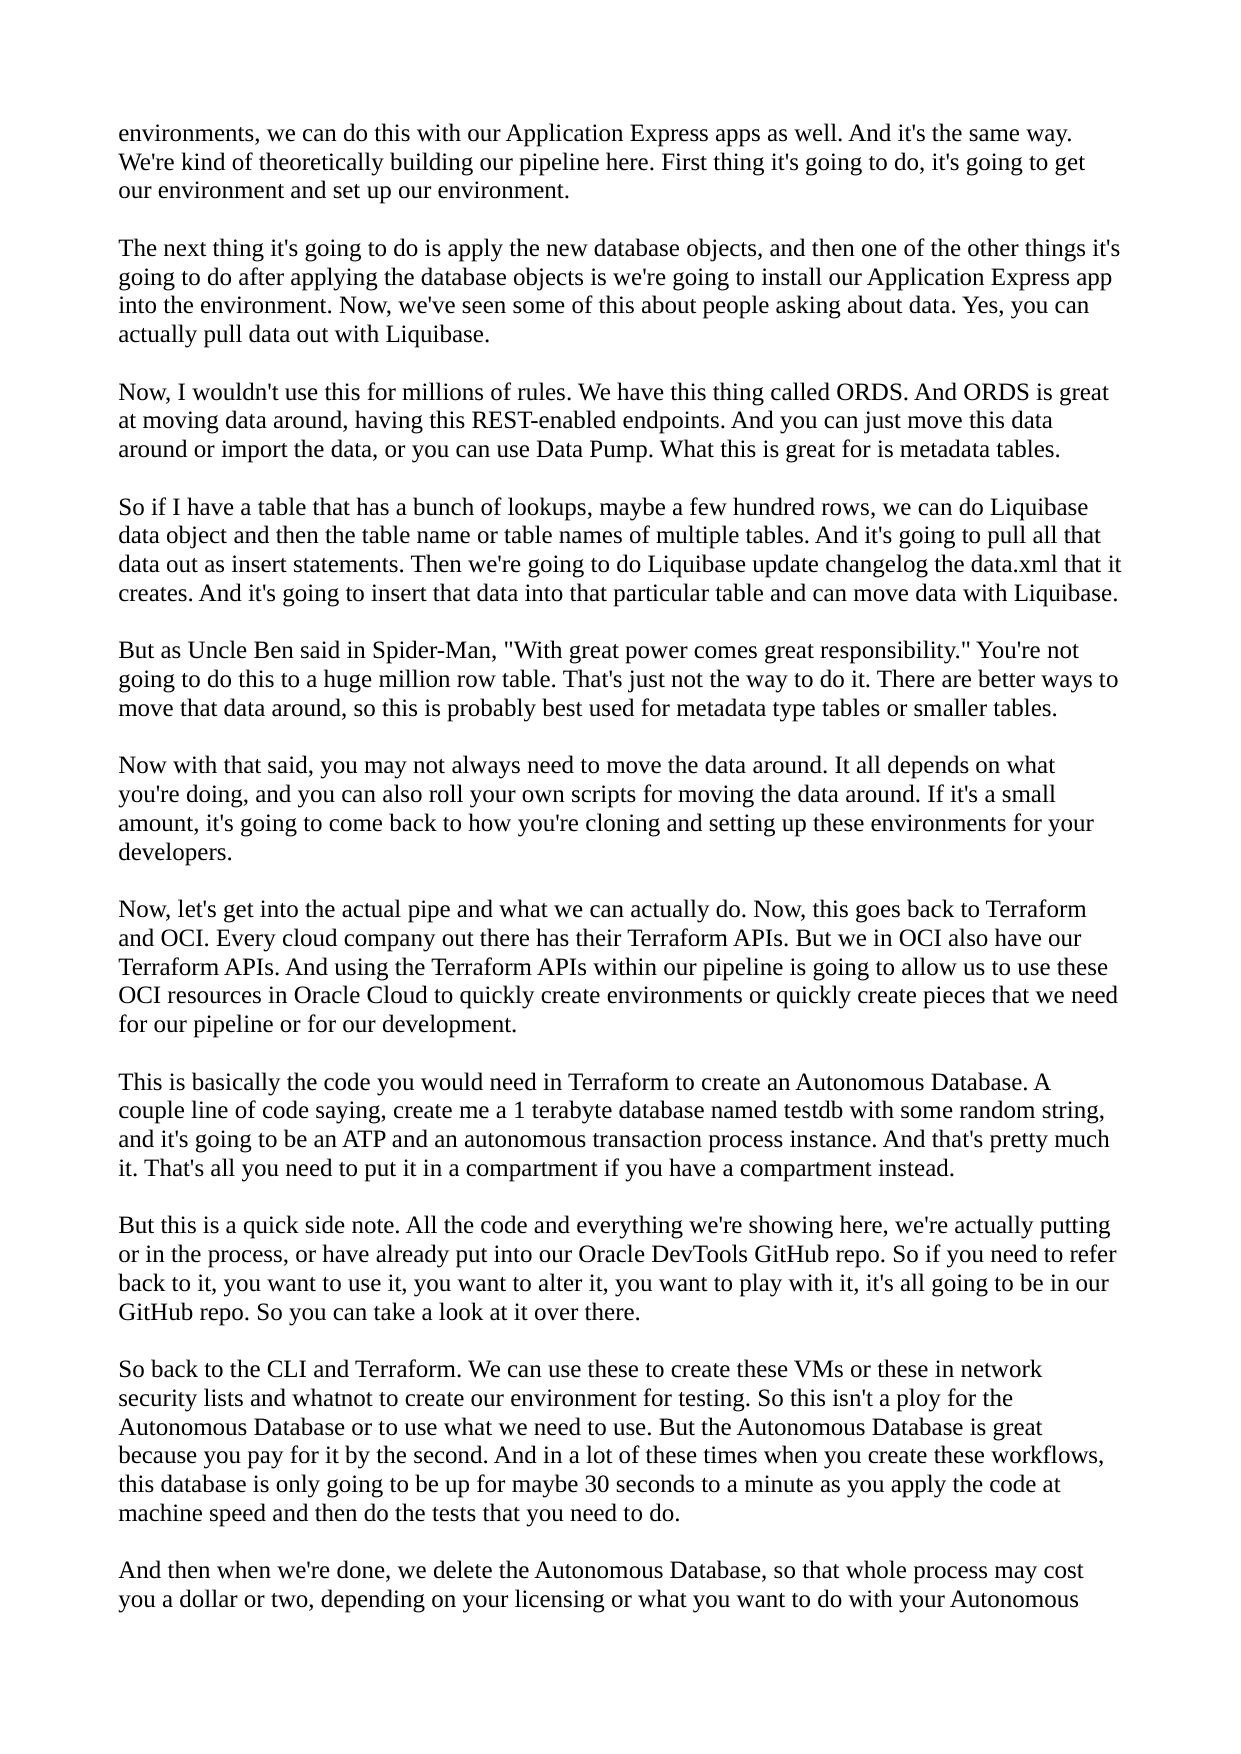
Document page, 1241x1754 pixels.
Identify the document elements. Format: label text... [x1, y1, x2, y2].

text Now with that said, you may not always need to move the data around. It all depends on what you're doing, and you can also roll your own scripts for moving the data around. If it's a small amount, it's going to come back to how you're cloning and setting up these environments for your developers. [118, 751, 1122, 866]
text But this is a quick side note. All the code and everything we're showing here, we're actually putting or in the process, or have already put into our Oracle DevTools GitHub repo. So if you need to refer back to it, you want to use it, you want to alter it, you want to play with it, it's all going to be in our GitHub repo. So you can take a look at it over there. [118, 1211, 1122, 1326]
text And then when we're done, we delete the Autonomous Database, so that whole process may cost you a dollar or two, depending on your licensing or what you want to do with your Autonomous [118, 1556, 1122, 1613]
text environments, we can do this with our Application Express apps as well. And it's the same way. We're kind of theoretically building our pipeline here. First thing it's going to do, it's going to get our environment and set up our environment. [118, 118, 1122, 204]
text Now, let's get into the actual pipe and what we can actually do. Now, this goes back to Terraform and OCI. Every cloud company out there has their Terraform APIs. But we in OCI also have our Terraform APIs. And using the Terraform APIs within our pipeline is going to allow us to use these OCI resources in Oracle Cloud to quickly create environments or quickly create pieces that we need for our pipeline or for our development. [118, 894, 1122, 1038]
text This is basically the code you would need in Terraform to create an Autonomous Database. A couple line of code saying, create me a 1 terabyte database named testdb with some random string, and it's going to be an ATP and an autonomous transaction process instance. And that's pretty much it. That's all you need to put it in a compartment if you have a compartment instead. [118, 1067, 1122, 1182]
text So back to the CLI and Terraform. We can use these to create these VMs or these in network security lists and whatnot to create our environment for testing. So this isn't a ploy for the Autonomous Database or to use what we need to use. But the Autonomous Database is great because you pay for it by the second. And in a lot of these times when you create these workflows, this database is only going to be up for maybe 30 seconds to a minute as you apply the code at machine speed and then do the tests that you need to do. [118, 1354, 1122, 1527]
text The next thing it's going to do is apply the new database objects, and then one of the other things it's going to do after applying the database objects is we're going to install our Application Express app into the environment. Now, we've seen some of this about people asking about data. Yes, you can actually pull data out with Liquibase. [118, 233, 1122, 348]
text But as Uncle Ben said in Spider-Man, "With great power comes great responsibility." You're not going to do this to a huge million row table. That's just not the way to do it. There are better ways to move that data around, so this is probably best used for metadata type tables or smaller tables. [118, 636, 1122, 722]
text Now, I wouldn't use this for millions of rules. We have this thing called ORDS. And ORDS is great at moving data around, having this REST-enabled endpoints. And you can just move this data around or import the data, or you can use Data Pump. What this is great for is metadata tables. [118, 377, 1122, 463]
text So if I have a table that has a bunch of lookups, maybe a few hundred rows, we can do Liquibase data object and then the table name or table names of multiple tables. And it's going to pull all that data out as insert statements. Then we're going to do Liquibase update changelog the data.xml that it creates. And it's going to insert that data into that particular table and can move data with Liquibase. [118, 492, 1122, 607]
